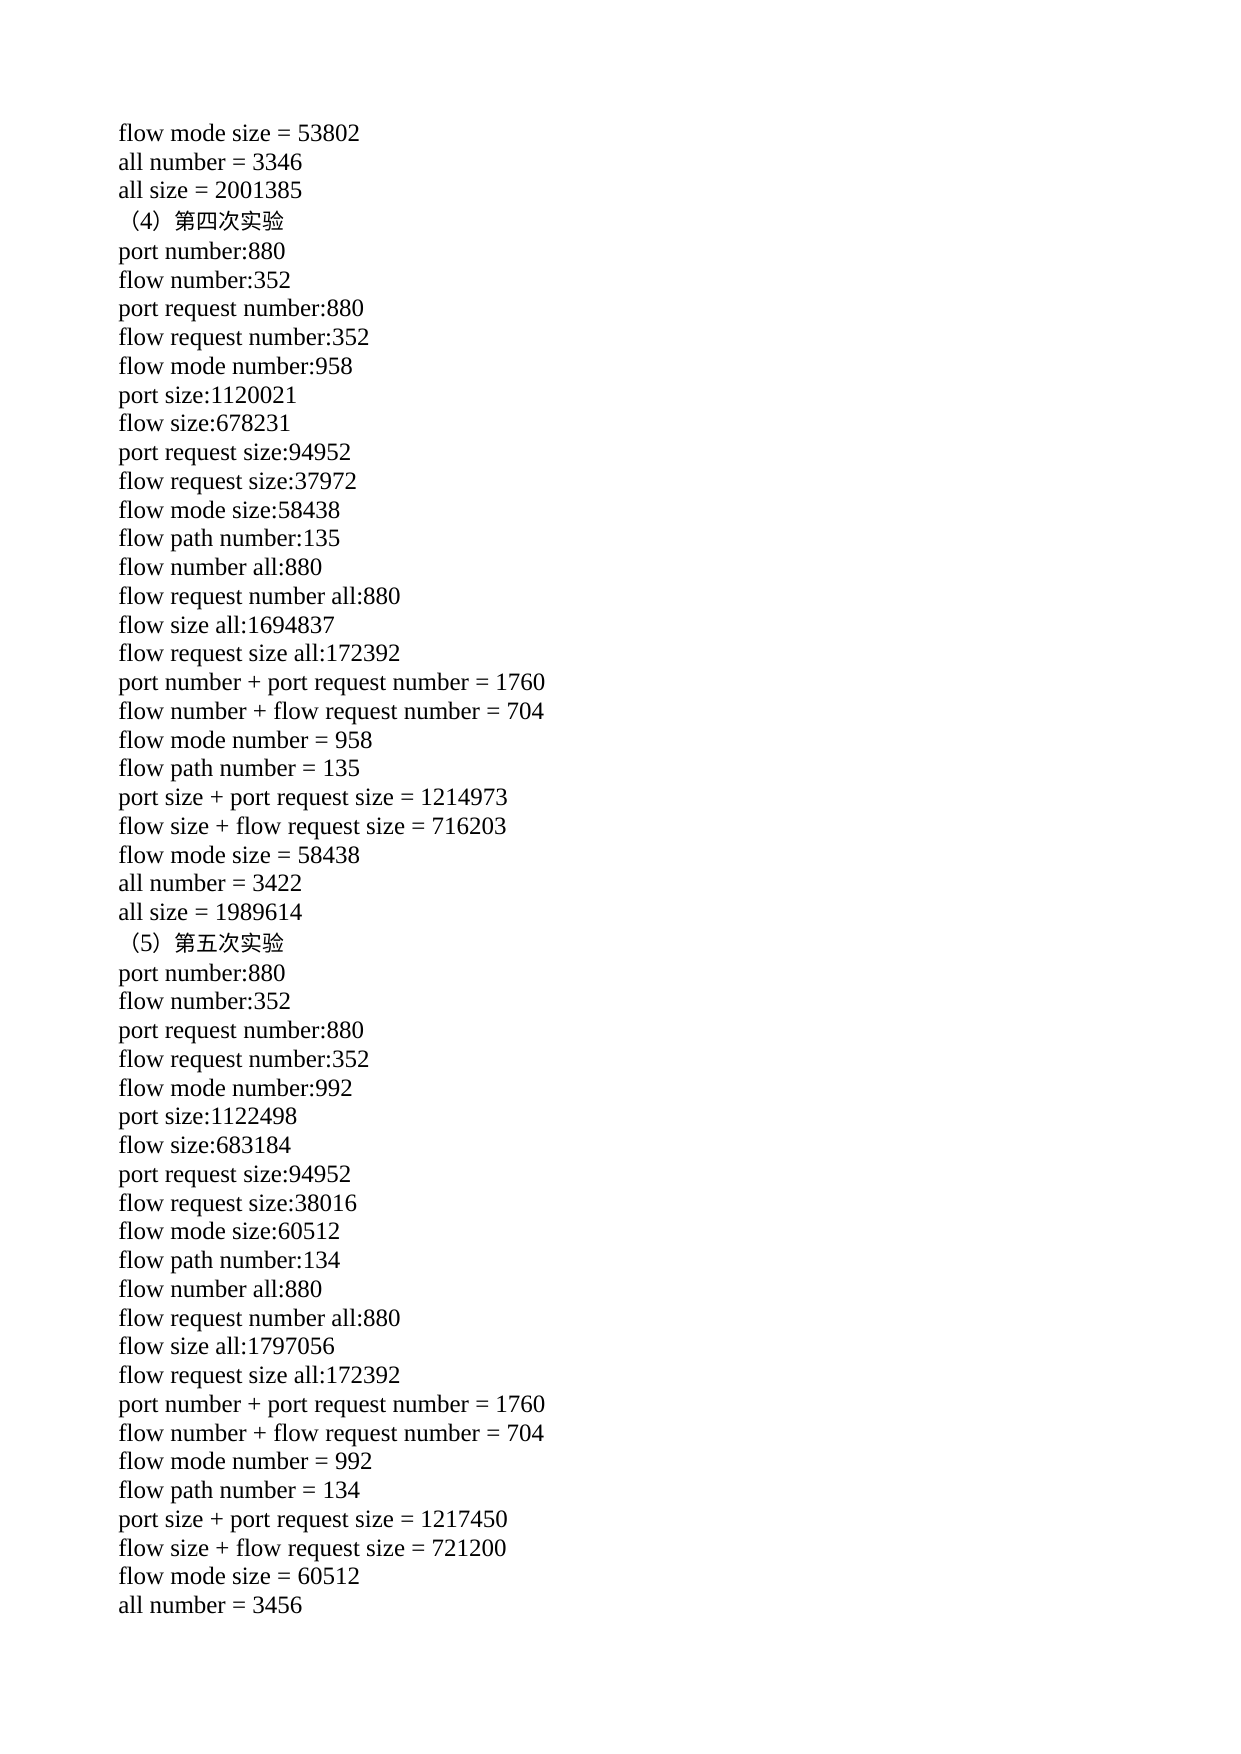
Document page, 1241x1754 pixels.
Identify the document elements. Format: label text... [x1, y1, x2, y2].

text flow mode size:60512 [118, 1216, 1122, 1245]
text port number:880 [118, 958, 1122, 986]
text port size:1122498 [118, 1101, 1122, 1130]
text flow mode size:58438 [118, 495, 1122, 523]
text port number:880 [118, 236, 1122, 265]
text port size:1120021 [118, 380, 1122, 408]
text flow path number:134 [118, 1245, 1122, 1274]
text port request number:880 [118, 1015, 1122, 1044]
text flow request size all:172392 [118, 1360, 1122, 1389]
text all number = 3422 [118, 868, 1122, 897]
text port size + port request size = 1214973 [118, 782, 1122, 811]
text all number = 3346 [118, 147, 1122, 176]
text flow request size:37972 [118, 466, 1122, 495]
text flow mode size = 60512 [118, 1561, 1122, 1590]
text flow mode number:958 [118, 351, 1122, 380]
text flow mode size = 58438 [118, 840, 1122, 868]
text port request size:94952 [118, 1159, 1122, 1188]
text flow path number = 134 [118, 1475, 1122, 1504]
text all number = 3456 [118, 1590, 1122, 1619]
text flow mode number = 958 [118, 725, 1122, 753]
text （5）第五次实验 [118, 926, 1122, 958]
text flow number all:880 [118, 1274, 1122, 1303]
text flow request number all:880 [118, 1303, 1122, 1331]
text flow size all:1797056 [118, 1331, 1122, 1360]
text （4）第四次实验 [118, 204, 1122, 236]
text all size = 1989614 [118, 897, 1122, 926]
text flow size + flow request size = 721200 [118, 1533, 1122, 1561]
text all size = 2001385 [118, 176, 1122, 204]
text flow request number:352 [118, 1044, 1122, 1073]
text flow number + flow request number = 704 [118, 1418, 1122, 1446]
text flow request size all:172392 [118, 638, 1122, 667]
text port number + port request number = 1760 [118, 667, 1122, 696]
text port size + port request size = 1217450 [118, 1504, 1122, 1533]
text flow request number all:880 [118, 581, 1122, 610]
text flow number + flow request number = 704 [118, 696, 1122, 725]
text port request number:880 [118, 293, 1122, 322]
text flow mode size = 53802 [118, 118, 1122, 147]
text flow size:678231 [118, 408, 1122, 437]
text flow number:352 [118, 265, 1122, 293]
text flow size all:1694837 [118, 610, 1122, 638]
text flow number all:880 [118, 552, 1122, 581]
text port number + port request number = 1760 [118, 1389, 1122, 1418]
text flow size:683184 [118, 1130, 1122, 1159]
text flow request size:38016 [118, 1188, 1122, 1216]
text flow path number = 135 [118, 753, 1122, 782]
text flow number:352 [118, 986, 1122, 1015]
text flow request number:352 [118, 322, 1122, 351]
text port request size:94952 [118, 437, 1122, 466]
text flow mode number:992 [118, 1073, 1122, 1101]
text flow size + flow request size = 716203 [118, 811, 1122, 840]
text flow path number:135 [118, 523, 1122, 552]
text flow mode number = 992 [118, 1446, 1122, 1475]
